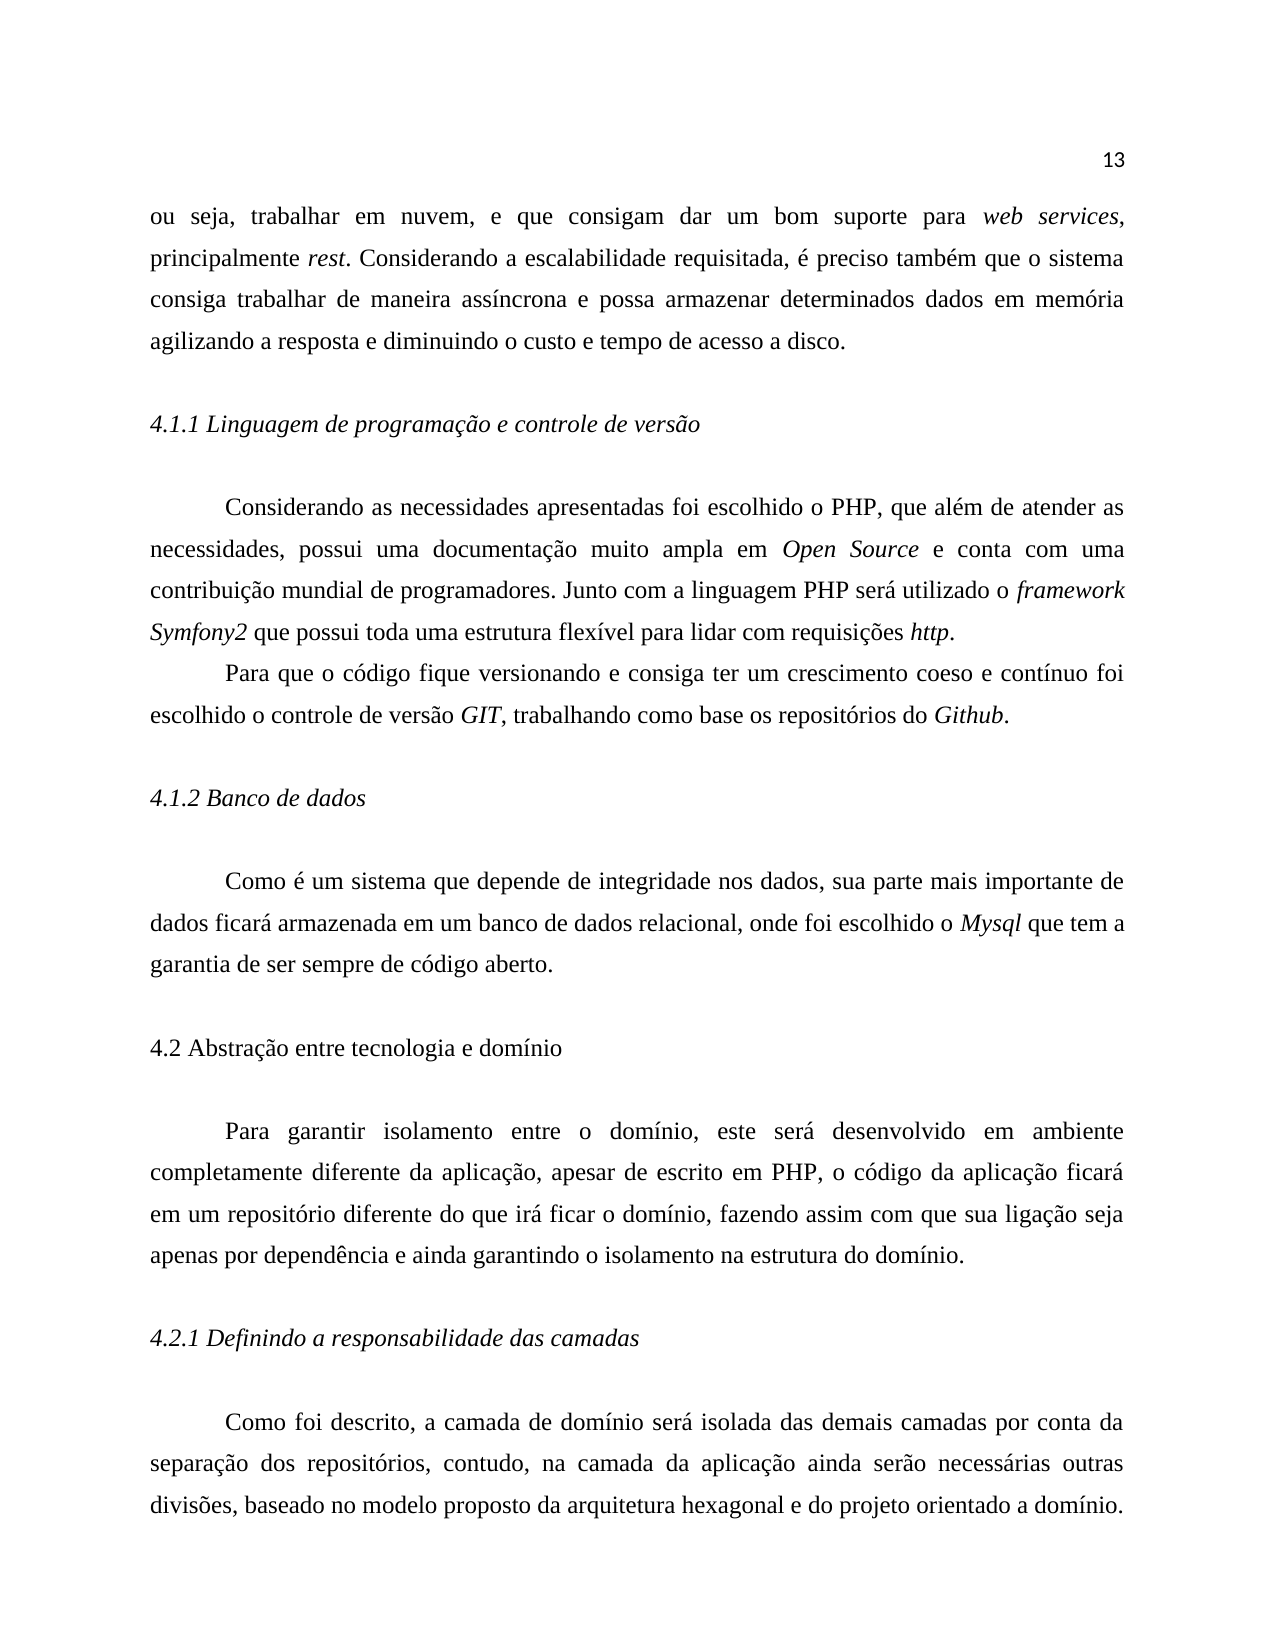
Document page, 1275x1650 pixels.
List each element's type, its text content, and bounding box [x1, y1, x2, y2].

text 4.2 Abstração entre tecnologia e domínio [150, 1034, 1125, 1061]
text Considerando as necessidades apresentadas foi escolhido o PHP, que além de atender as necessidades, possui uma documentação muito ampla em Open Source e conta com uma contribuição mundial de programadores. Junto com a linguagem PHP será utilizado o framework Symfony2 que possui toda uma estrutura flexível para lidar com requisições http. [150, 493, 1125, 646]
text 4.1.2 Banco de dados [150, 784, 1125, 812]
text Como é um sistema que depende de integridade nos dados, sua parte mais importante de dados ficará armazenada em um banco de dados relacional, onde foi escolhido o Mysql que tem a garantia de ser sempre de código aberto. [150, 867, 1125, 978]
text 4.1.1 Linguagem de programação e controle de versão [150, 410, 1125, 438]
text Para garantir isolamento entre o domínio, este será desenvolvido em ambiente completamente diferente da aplicação, apesar de escrito em PHP, o código da aplicação ficará em um repositório diferente do que irá ficar o domínio, fazendo assim com que sua ligação seja apenas por dependência e ainda garantindo o isolamento na estrutura do domínio. [150, 1117, 1125, 1269]
text ou seja, trabalhar em nuvem, e que consigam dar um bom suporte para web services, principalmente rest. Considerando a escalabilidade requisitada, é preciso também que o sistema consiga trabalhar de maneira assíncrona e possa armazenar determinados dados em memória agilizando a resposta e diminuindo o custo e tempo de acesso a disco. [150, 202, 1125, 355]
text 4.2.1 Definindo a responsabilidade das camadas [150, 1324, 1125, 1352]
text Como foi descrito, a camada de domínio será isolada das demais camadas por conta da separação dos repositórios, contudo, na camada da aplicação ainda serão necessárias outras divisões, baseado no modelo proposto da arquitetura hexagonal e do projeto orientado a domínio. [150, 1408, 1125, 1518]
text Para que o código fique versionando e consiga ter um crescimento coeso e contínuo foi escolhido o controle de versão GIT, trabalhando como base os repositórios do Github. [150, 659, 1125, 729]
